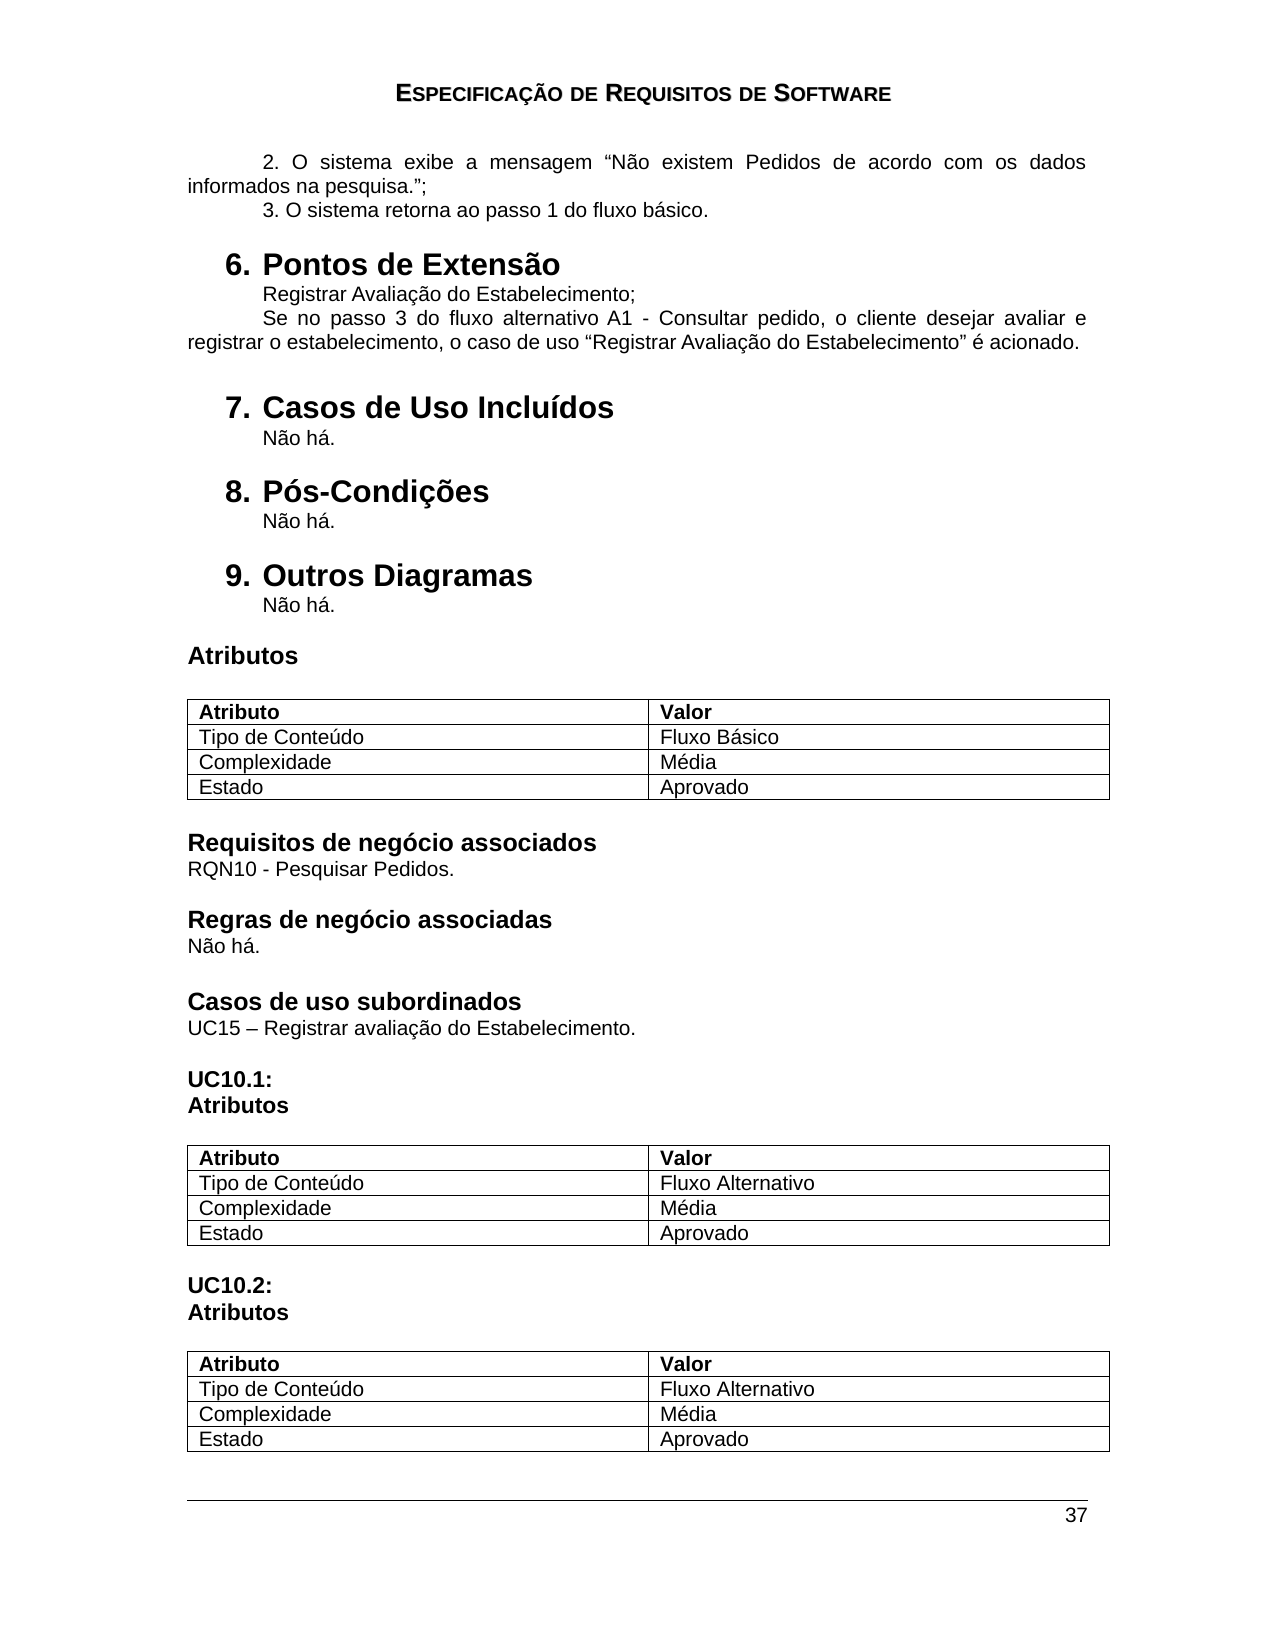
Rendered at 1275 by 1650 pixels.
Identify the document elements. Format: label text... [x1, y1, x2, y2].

text Regras de negócio associadas [187, 905, 1088, 934]
table_cell Estado [188, 1427, 648, 1451]
table_cell Aprovado [649, 775, 1109, 799]
text Não há. [187, 593, 1088, 617]
text Não há. [187, 509, 1088, 533]
subtitle Outros Diagramas [225, 557, 1088, 593]
table_header Atributo [188, 700, 648, 724]
table_cell Complexidade [188, 1402, 648, 1426]
text UC10.1: [187, 1066, 1088, 1092]
table_header Valor [649, 1352, 1109, 1376]
text 3. O sistema retorna ao passo 1 do fluxo básico. [187, 198, 1088, 222]
table_cell Fluxo Alternativo [649, 1171, 1109, 1195]
table_cell Estado [188, 775, 648, 799]
table_header Valor [649, 700, 1109, 724]
text UC15 – Registrar avaliação do Estabelecimento. [187, 1015, 1088, 1039]
subtitle Pós-Condições [225, 473, 1088, 509]
table_cell Média [649, 750, 1109, 774]
text Se no passo 3 do fluxo alternativo A1 - Consultar pedido, o cliente desejar avaliar e registrar o estabelecimento, o caso de uso “Registrar Avaliação do Estabelecimento” é acionado. [187, 306, 1088, 354]
table_header Atributo [188, 1352, 648, 1376]
table_cell Fluxo Básico [649, 725, 1109, 749]
table_cell Tipo de Conteúdo [188, 1171, 648, 1195]
text Não há. [187, 426, 1088, 449]
table_cell Tipo de Conteúdo [188, 725, 648, 749]
text UC10.2: [187, 1272, 1088, 1298]
subtitle Casos de Uso Incluídos [225, 389, 1088, 426]
table_cell Fluxo Alternativo [649, 1377, 1109, 1401]
table_cell Média [649, 1402, 1109, 1426]
table_cell Tipo de Conteúdo [188, 1377, 648, 1401]
text Casos de uso subordinados [187, 987, 1088, 1015]
text Não há. [187, 934, 1088, 958]
text 2. O sistema exibe a mensagem “Não existem Pedidos de acordo com os dados informados na pesquisa.”; [187, 150, 1088, 198]
subtitle Pontos de Extensão [225, 246, 1088, 282]
text Registrar Avaliação do Estabelecimento; [187, 282, 1088, 306]
table_cell Aprovado [649, 1427, 1109, 1451]
table_header Valor [649, 1146, 1109, 1170]
text Requisitos de negócio associados [187, 828, 1088, 857]
table_cell Média [649, 1196, 1109, 1220]
table_cell Estado [188, 1221, 648, 1245]
table_cell Complexidade [188, 1196, 648, 1220]
table_cell Aprovado [649, 1221, 1109, 1245]
table_cell Complexidade [188, 750, 648, 774]
text RQN10 - Pesquisar Pedidos. [187, 857, 1088, 881]
text Atributos [187, 1298, 1088, 1325]
table_header Atributo [188, 1146, 648, 1170]
text Atributos [187, 1092, 1088, 1118]
text Atributos [187, 641, 1088, 670]
